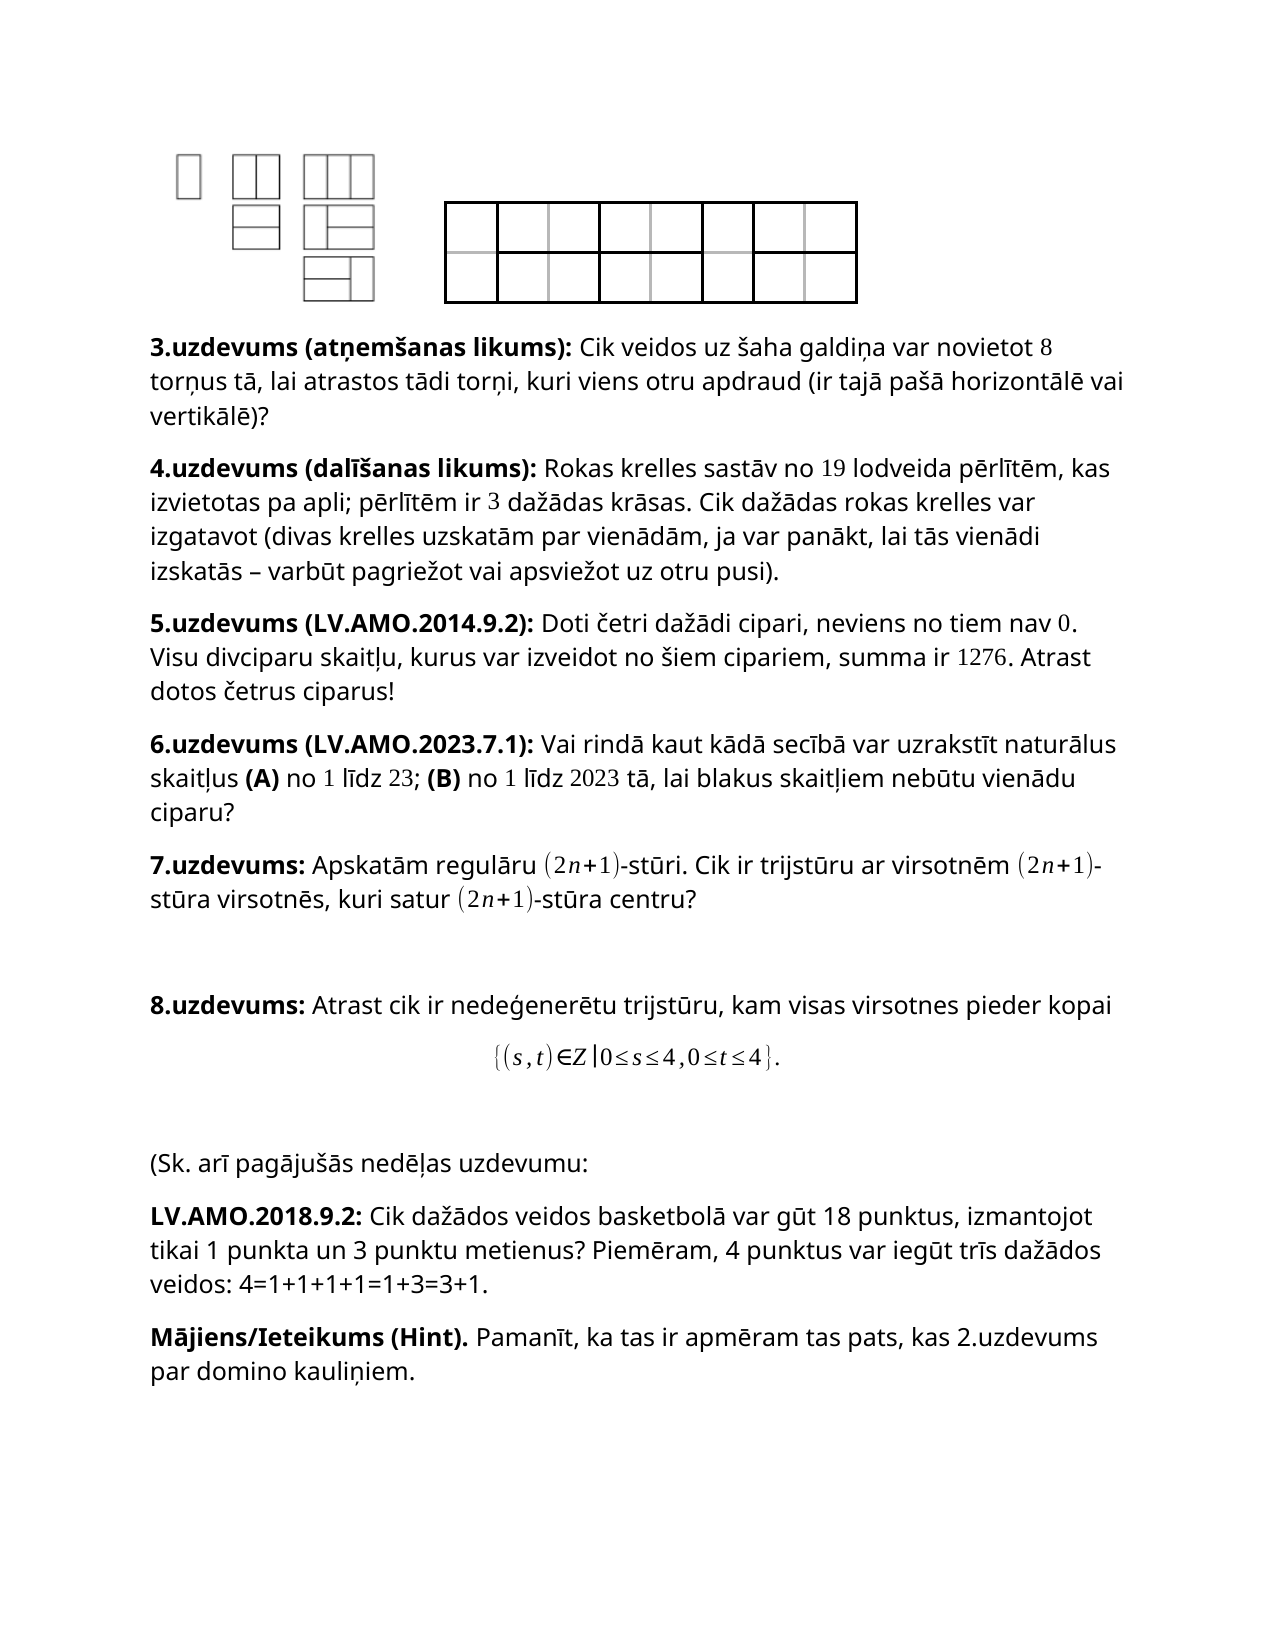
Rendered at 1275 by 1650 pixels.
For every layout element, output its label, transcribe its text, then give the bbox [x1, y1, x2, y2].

picture [429, 193, 869, 312]
text 8.uzdevums: Atrast cik ir nedeģenerētu trijstūru, kam visas virsotnes pieder kopai [150, 987, 1125, 1022]
text LV.AMO.2018.9.2: Cik dažādos veidos basketbolā var gūt 18 punktus, izmantojot tikai 1 punkta un 3 punktu metienus? Piemēram, 4 punktus var iegūt trīs dažādos veidos: 4=1+1+1+1=1+3=3+1. [150, 1199, 1125, 1301]
text 6.uzdevums (LV.AMO.2023.7.1): Vai rindā kaut kādā secībā var uzrakstīt naturālus skaitļus (A) no līdz ; (B) no līdz tā, lai blakus skaitļiem nebūtu vienādu ciparu? [150, 727, 1125, 829]
picture [168, 150, 385, 312]
text Mājiens/Ieteikums (Hint). Pamanīt, ka tas ir apmēram tas pats, kas 2.uzdevums par domino kauliņiem. [150, 1320, 1125, 1388]
text (Sk. arī pagājušās nedēļas uzdevumu: [150, 1146, 1125, 1180]
text 4.uzdevums (dalīšanas likums): Rokas krelles sastāv no lodveida pērlītēm, kas izvietotas pa apli; pērlītēm ir dažādas krāsas. Cik dažādas rokas krelles var izgatavot (divas krelles uzskatām par vienādām, ja var panākt, lai tās vienādi izskatās – varbūt pagriežot vai apsviežot uz otru pusi). [150, 451, 1125, 587]
text 5.uzdevums (LV.AMO.2014.9.2): Doti četri dažādi cipari, neviens no tiem nav . Visu divciparu skaitļu, kurus var izveidot no šiem cipariem, summa ir . Atrast dotos četrus ciparus! [150, 606, 1125, 708]
text 3.uzdevums (atņemšanas likums): Cik veidos uz šaha galdiņa var novietot torņus tā, lai atrastos tādi torņi, kuri viens otru apdraud (ir tajā pašā horizontālē vai vertikālē)? [150, 330, 1125, 432]
text 7.uzdevums: Apskatām regulāru -stūri. Cik ir trijstūru ar virsotnēm -stūra virsotnēs, kuri satur -stūra centru? [150, 848, 1125, 916]
